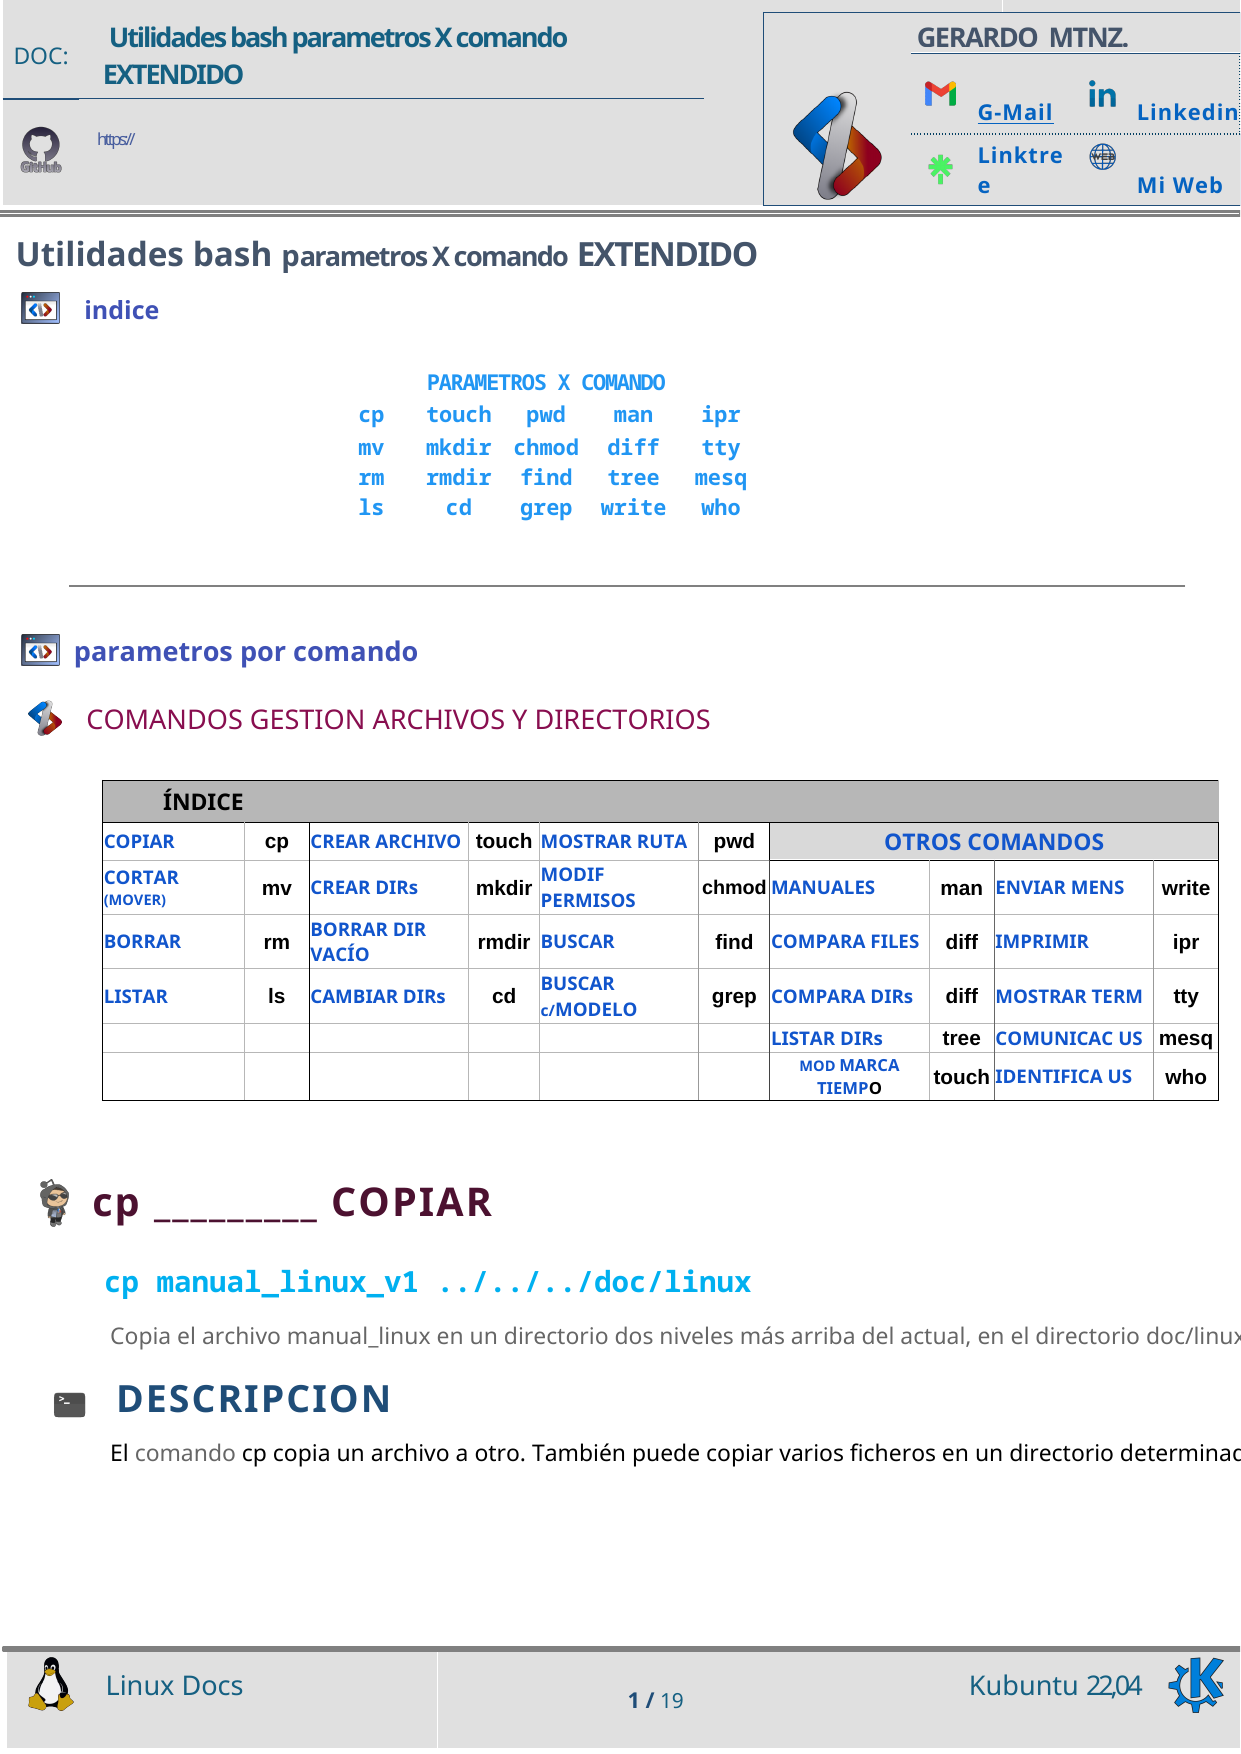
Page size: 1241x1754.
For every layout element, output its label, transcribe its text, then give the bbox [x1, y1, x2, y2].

table_cell man [930, 861, 994, 914]
table_cell grep [502, 492, 589, 522]
picture [21, 634, 60, 666]
picture [1086, 77, 1119, 110]
text Copia el archivo manual_linux en un directorio dos niveles más arriba del actual, en el directorio doc/linux [110, 1320, 1240, 1352]
table_cell touch [930, 1053, 994, 1100]
table_cell cd [415, 492, 502, 522]
table_cell COMPARA FILES [770, 915, 929, 968]
table_cell CAMBIAR DIRs [310, 969, 468, 1023]
table_cell who [677, 492, 764, 522]
table_cell [310, 1053, 468, 1100]
table_cell OTROS COMANDOS [770, 823, 1218, 859]
text El comando cp copia un archivo a otro. También puede copiar varios ficheros en un directorio determinado. [110, 1437, 1240, 1468]
table_cell CREAR DIRs [310, 861, 468, 914]
table_cell CREAR ARCHIVO [310, 823, 468, 859]
table_cell diff [930, 969, 994, 1023]
table_cell [245, 1024, 309, 1052]
table_cell ls [328, 492, 415, 522]
table_cell mesq [1154, 1024, 1218, 1052]
table_cell touch [415, 396, 502, 432]
table_cell cp [245, 823, 309, 859]
table_cell mv [245, 861, 309, 914]
table_cell COMUNICAC US [995, 1024, 1153, 1052]
table_cell diff [590, 432, 677, 462]
picture [28, 700, 62, 736]
picture [12, 122, 70, 177]
table_header [97, 367, 327, 396]
table_cell MODIF PERMISOS [540, 861, 698, 914]
table_cell BUSCAR c/MODELO [540, 969, 698, 1023]
table_cell touch [469, 823, 539, 859]
table_cell find [699, 915, 769, 968]
text cp manual_linux_v1 ../../../doc/linux [104, 1261, 1240, 1301]
table_cell [97, 432, 327, 462]
table_cell BORRAR DIR VACÍO [310, 915, 468, 968]
table_cell grep [699, 969, 769, 1023]
table_cell mkdir [469, 861, 539, 914]
table_cell man [590, 396, 677, 432]
table_cell [469, 1053, 539, 1100]
table_cell rmdir [415, 462, 502, 492]
table_cell [97, 492, 327, 522]
table_cell mv [328, 432, 415, 462]
table_cell LISTAR DIRs [770, 1024, 929, 1052]
table_cell MANUALES [770, 861, 929, 914]
table_cell mkdir [415, 432, 502, 462]
table_cell ipr [1154, 915, 1218, 968]
table_cell BUSCAR [540, 915, 698, 968]
picture [783, 85, 891, 200]
table_cell ENVIAR MENS [995, 861, 1153, 914]
picture [1086, 140, 1119, 173]
table_cell tree [930, 1024, 994, 1052]
table_cell IMPRIMIR [995, 915, 1153, 968]
table_cell MOSTRAR RUTA [540, 823, 698, 859]
table_cell pwd [502, 396, 589, 432]
subtitle cp _________ COPIAR [39, 1174, 1240, 1228]
table_cell write [1154, 861, 1218, 914]
table_cell [540, 1024, 698, 1052]
table_header PARAMETROS X COMANDO [328, 367, 764, 396]
table_cell ipr [677, 396, 764, 432]
table_cell [699, 1024, 769, 1052]
table_cell pwd [699, 823, 769, 859]
table_cell CORTAR (MOVER) [103, 861, 244, 914]
picture [40, 1179, 69, 1227]
subtitle DESCRIPCION [51, 1372, 1240, 1423]
table_cell [469, 1024, 539, 1052]
table_cell find [502, 462, 589, 492]
subtitle indice [21, 293, 1185, 338]
table_cell MOD MARCA TIEMPO [770, 1053, 929, 1100]
table_cell rmdir [469, 915, 539, 968]
table_cell COPIAR [103, 823, 244, 859]
table_cell [103, 1024, 244, 1052]
table_cell cd [469, 969, 539, 1023]
table_cell [310, 1024, 468, 1052]
table_cell MOSTRAR TERM [995, 969, 1153, 1023]
table_cell [245, 1053, 309, 1100]
picture [925, 154, 956, 185]
table_cell tty [1154, 969, 1218, 1023]
table_cell [97, 462, 327, 492]
table_cell chmod [699, 861, 769, 914]
subtitle parametros por comando [21, 632, 1185, 669]
table_cell BORRAR [103, 915, 244, 968]
subtitle Utilidades bash parametros X comando EXTENDIDO [15, 230, 1185, 276]
table_cell IDENTIFICA US [995, 1053, 1153, 1100]
table_cell diff [930, 915, 994, 968]
table_cell LISTAR [103, 969, 244, 1023]
table_cell [540, 1053, 698, 1100]
table_cell chmod [502, 432, 589, 462]
table_cell [97, 396, 327, 432]
table_cell cp [328, 396, 415, 432]
table_cell COMPARA DIRs [770, 969, 929, 1023]
table_cell tree [590, 462, 677, 492]
table_cell [103, 1053, 244, 1100]
table_cell [699, 1053, 769, 1100]
table_cell who [1154, 1053, 1218, 1100]
table_cell mesq [677, 462, 764, 492]
subtitle COMANDOS GESTION ARCHIVOS Y DIRECTORIOS [27, 699, 1185, 737]
table_header ÍNDICE [103, 781, 1218, 822]
picture [924, 77, 957, 110]
table_cell tty [677, 432, 764, 462]
table_cell rm [245, 915, 309, 968]
table_cell rm [328, 462, 415, 492]
table_cell ls [245, 969, 309, 1023]
picture [1166, 1655, 1226, 1715]
picture [21, 292, 60, 324]
table_cell write [590, 492, 677, 522]
picture [20, 1655, 80, 1715]
